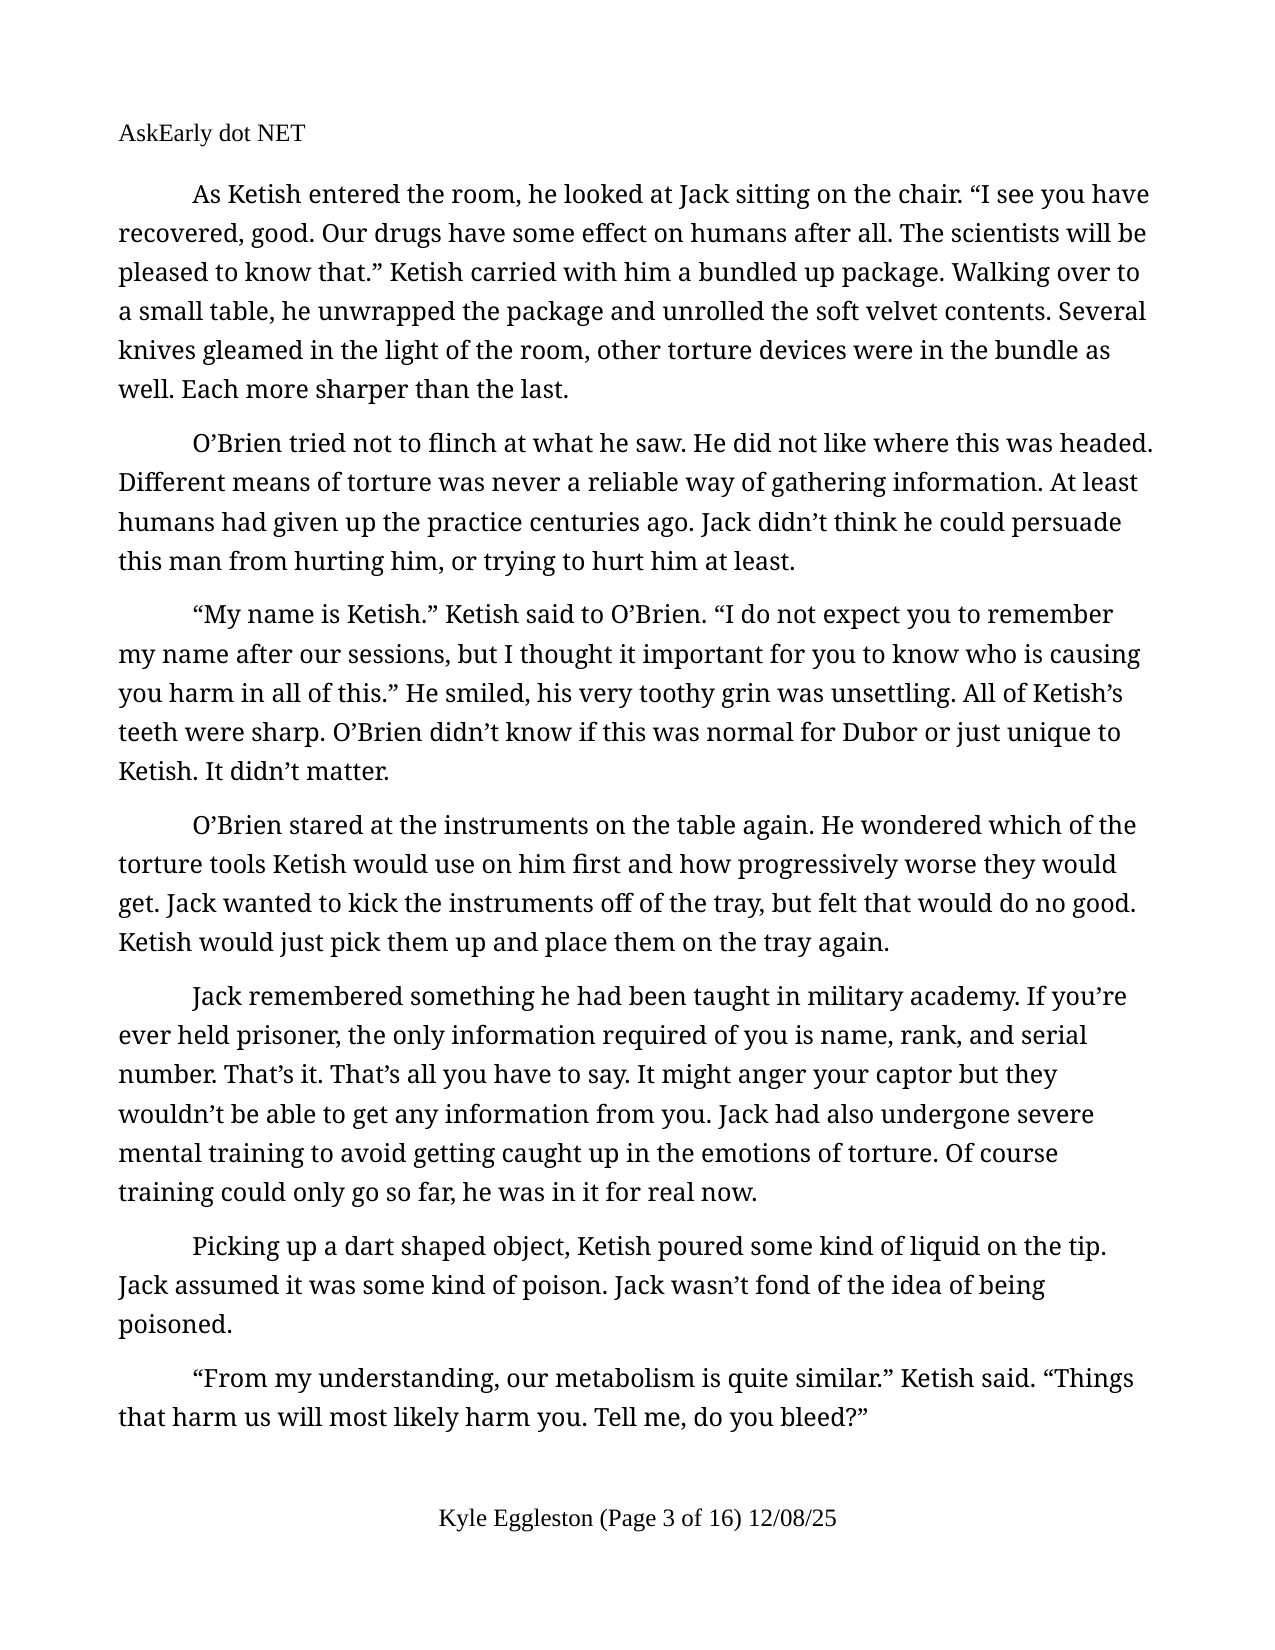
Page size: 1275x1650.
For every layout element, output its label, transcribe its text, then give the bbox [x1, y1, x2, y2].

text As Ketish entered the room, he looked at Jack sitting on the chair. “I see you have recovered, good. Our drugs have some effect on humans after all. The scientists will be pleased to know that.” Ketish carried with him a bundled up package. Walking over to a small table, he unwrapped the package and unrolled the soft velvet contents. Several knives gleamed in the light of the room, other torture devices were in the bundle as well. Each more sharper than the last. [118, 176, 1157, 406]
text Picking up a dart shaped object, Ketish poured some kind of liquid on the tip. Jack assumed it was some kind of poison. Jack wasn’t fond of the idea of being poisoned. [118, 1228, 1157, 1341]
text O’Brien stared at the instruments on the table again. He wondered which of the torture tools Ketish would use on him first and how progressively worse they would get. Jack wanted to kick the instruments off of the tray, but felt that would do no good. Ketish would just pick them up and place them on the tray again. [118, 808, 1157, 959]
text Jack remembered something he had been taught in military academy. If you’re ever held prisoner, the only information required of you is name, rank, and serial number. That’s it. That’s all you have to say. It might anger your captor but they wouldn’t be able to get any information from you. Jack had also undergone severe mental training to avoid getting caught up in the emotions of torture. Of course training could only go so far, he was in it for real now. [118, 979, 1157, 1209]
text “From my understanding, our metabolism is quite similar.” Ketish said. “Things that harm us will most likely harm you. Tell me, do you bleed?” [118, 1361, 1157, 1434]
text O’Brien tried not to flinch at what he saw. He did not like where this was headed. Different means of torture was never a reliable way of gathering information. At least humans had given up the practice centuries ago. Jack didn’t think he could persuade this man from hurting him, or trying to hurt him at least. [118, 426, 1157, 577]
text “My name is Ketish.” Ketish said to O’Brien. “I do not expect you to remember my name after our sessions, but I thought it important for you to know who is causing you harm in all of this.” He smiled, his very toothy grin was unsettling. All of Ketish’s teeth were sharp. O’Brien didn’t know if this was normal for Dubor or just unique to Ketish. It didn’t matter. [118, 597, 1157, 788]
